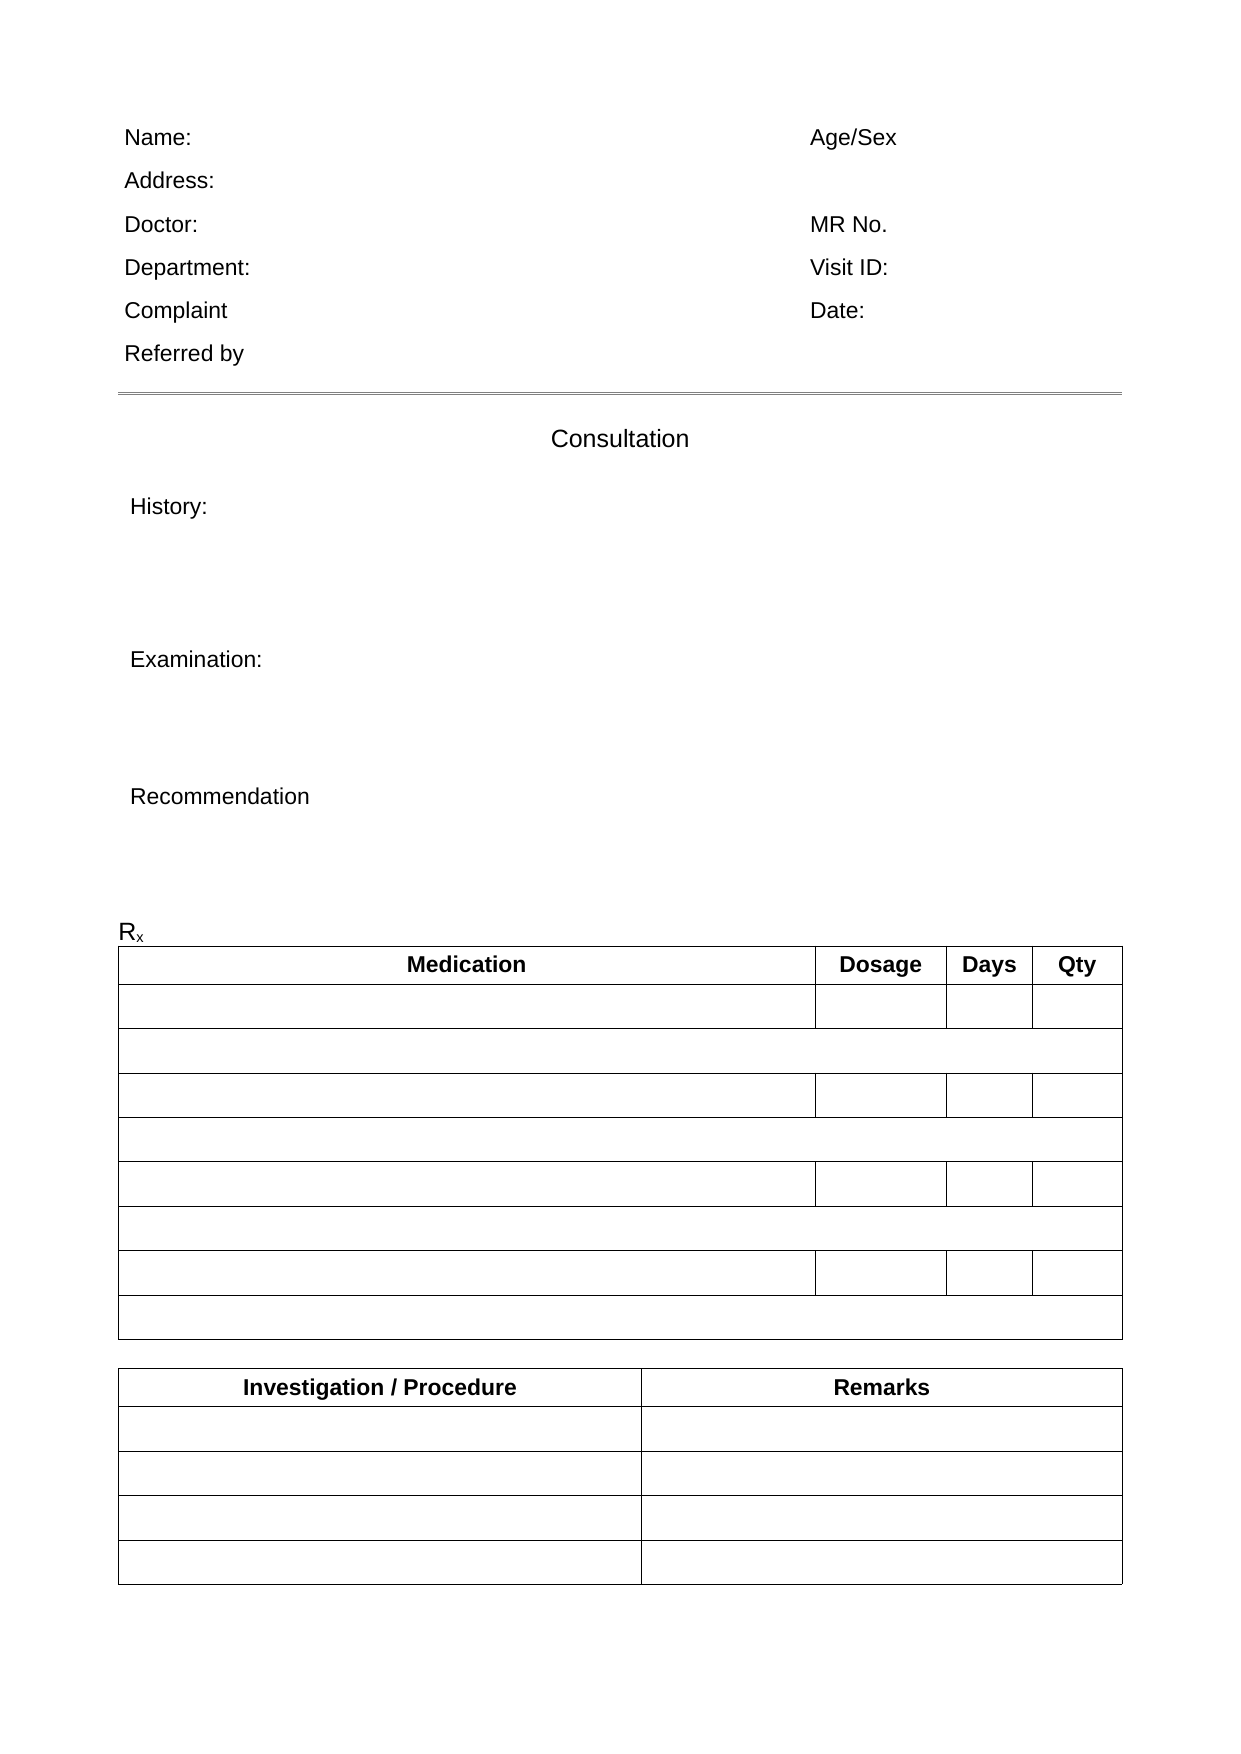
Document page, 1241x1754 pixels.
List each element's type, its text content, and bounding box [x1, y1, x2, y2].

table_header Investigation / Procedure [119, 1369, 641, 1406]
table_cell [642, 1452, 1122, 1495]
table_header Medication [119, 947, 815, 983]
table_header Remarks [642, 1369, 1122, 1406]
table_cell [119, 1296, 1122, 1339]
table_cell [642, 1496, 1122, 1539]
table_cell [349, 634, 1122, 771]
table_cell Doctor: [118, 205, 260, 248]
text Consultation [118, 424, 1122, 452]
table_cell [119, 1207, 1122, 1250]
table_cell [642, 1407, 1122, 1451]
table_cell Referred by [118, 334, 260, 377]
table_cell [816, 1251, 946, 1295]
table_cell [1033, 1074, 1122, 1117]
table_cell [119, 1541, 641, 1584]
text Rx [118, 917, 1122, 946]
table_header Qty [1033, 947, 1122, 983]
table_cell [915, 334, 1122, 377]
table_cell Recommendation [118, 771, 349, 917]
table_cell [947, 1162, 1032, 1206]
table_cell [119, 1118, 1122, 1161]
table_cell Date: [804, 291, 915, 334]
table_cell Address: [118, 161, 260, 204]
table_cell [1033, 1251, 1122, 1295]
table_cell MR No. [804, 205, 915, 248]
table_cell Complaint [118, 291, 260, 334]
table_cell [349, 771, 1122, 917]
table_cell [1033, 1162, 1122, 1206]
table_header [260, 118, 804, 161]
table_cell [119, 1029, 1122, 1072]
table_header Dosage [816, 947, 946, 983]
table_cell Examination: [118, 634, 349, 771]
table_cell [119, 1162, 815, 1206]
table_cell [816, 1074, 946, 1117]
table_cell [804, 334, 915, 377]
table_cell [119, 985, 815, 1028]
table_header Age/Sex [804, 118, 915, 161]
table_cell [947, 985, 1032, 1028]
table_cell Visit ID: [804, 248, 915, 291]
table_header History: [118, 481, 349, 634]
table_cell Department: [118, 248, 260, 291]
table_cell [1033, 985, 1122, 1028]
table_cell [260, 291, 804, 334]
table_cell [119, 1407, 641, 1451]
table_cell [816, 1162, 946, 1206]
table_cell [119, 1496, 641, 1539]
table_cell [915, 291, 1122, 334]
table_cell [816, 985, 946, 1028]
table_header [349, 481, 1122, 634]
table_cell [260, 161, 1122, 204]
table_cell [260, 248, 804, 291]
table_cell [947, 1074, 1032, 1117]
table_header [915, 118, 1122, 161]
table_cell [915, 248, 1122, 291]
table_cell [642, 1541, 1122, 1584]
table_cell [915, 205, 1122, 248]
table_cell [119, 1452, 641, 1495]
table_cell [947, 1251, 1032, 1295]
table_cell [260, 334, 804, 377]
table_cell [119, 1074, 815, 1117]
table_cell [119, 1251, 815, 1295]
table_header Name: [118, 118, 260, 161]
table_header Days [947, 947, 1032, 983]
table_cell [260, 205, 804, 248]
